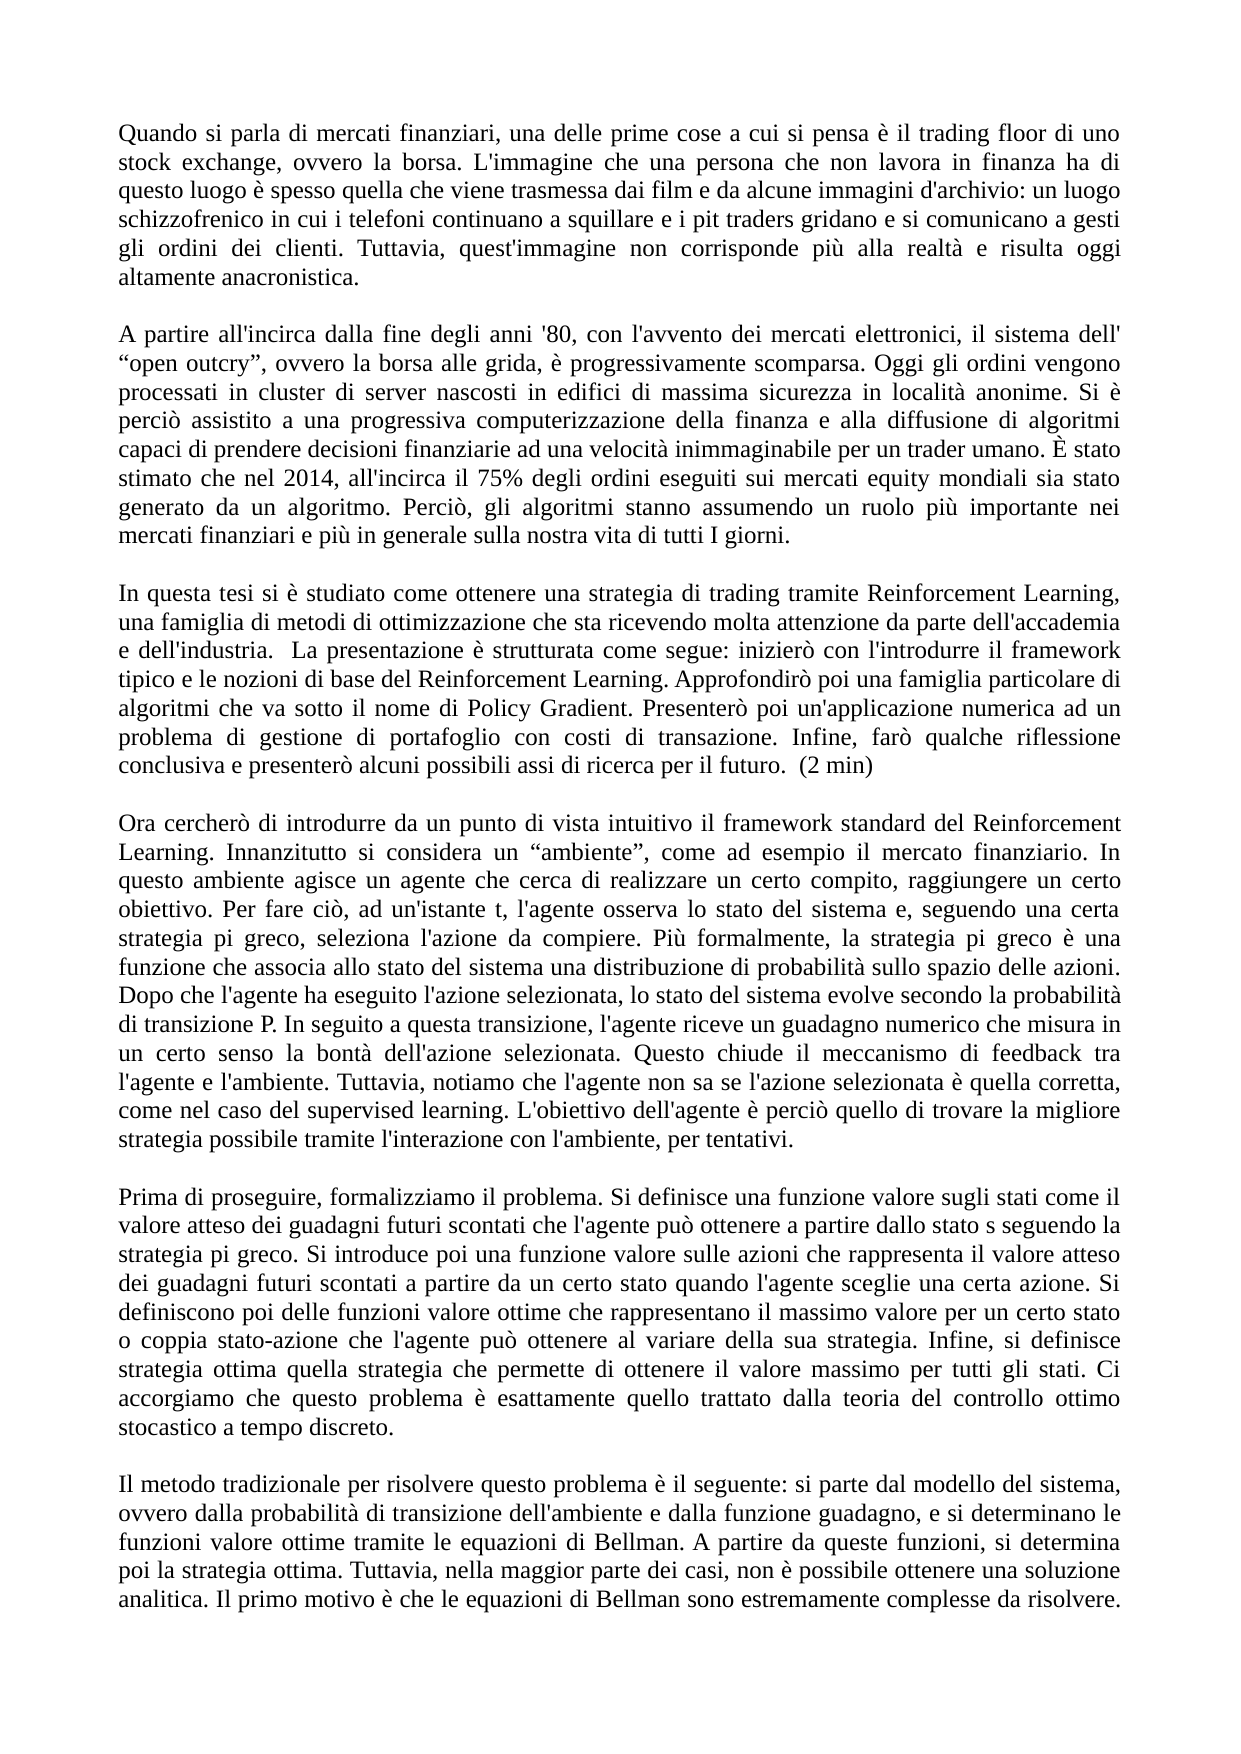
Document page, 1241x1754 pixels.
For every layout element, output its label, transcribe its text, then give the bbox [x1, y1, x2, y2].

text Prima di proseguire, formalizziamo il problema. Si definisce una funzione valore sugli stati come il valore atteso dei guadagni futuri scontati che l'agente può ottenere a partire dallo stato s seguendo la strategia pi greco. Si introduce poi una funzione valore sulle azioni che rappresenta il valore atteso dei guadagni futuri scontati a partire da un certo stato quando l'agente sceglie una certa azione. Si definiscono poi delle funzioni valore ottime che rappresentano il massimo valore per un certo stato o coppia stato-azione che l'agente può ottenere al variare della sua strategia. Infine, si definisce strategia ottima quella strategia che permette di ottenere il valore massimo per tutti gli stati. Ci accorgiamo che questo problema è esattamente quello trattato dalla teoria del controllo ottimo stocastico a tempo discreto. [118, 1182, 1122, 1441]
text Ora cercherò di introdurre da un punto di vista intuitivo il framework standard del Reinforcement Learning. Innanzitutto si considera un “ambiente”, come ad esempio il mercato finanziario. In questo ambiente agisce un agente che cerca di realizzare un certo compito, raggiungere un certo obiettivo. Per fare ciò, ad un'istante t, l'agente osserva lo stato del sistema e, seguendo una certa strategia pi greco, seleziona l'azione da compiere. Più formalmente, la strategia pi greco è una funzione che associa allo stato del sistema una distribuzione di probabilità sullo spazio delle azioni. Dopo che l'agente ha eseguito l'azione selezionata, lo stato del sistema evolve secondo la probabilità di transizione P. In seguito a questa transizione, l'agente riceve un guadagno numerico che misura in un certo senso la bontà dell'azione selezionata. Questo chiude il meccanismo di feedback tra l'agente e l'ambiente. Tuttavia, notiamo che l'agente non sa se l'azione selezionata è quella corretta, come nel caso del supervised learning. L'obiettivo dell'agente è perciò quello di trovare la migliore strategia possibile tramite l'interazione con l'ambiente, per tentativi. [118, 808, 1122, 1153]
text Quando si parla di mercati finanziari, una delle prime cose a cui si pensa è il trading floor di uno stock exchange, ovvero la borsa. L'immagine che una persona che non lavora in finanza ha di questo luogo è spesso quella che viene trasmessa dai film e da alcune immagini d'archivio: un luogo schizzofrenico in cui i telefoni continuano a squillare e i pit traders gridano e si comunicano a gesti gli ordini dei clienti. Tuttavia, quest'immagine non corrisponde più alla realtà e risulta oggi altamente anacronistica. [118, 118, 1122, 291]
text Il metodo tradizionale per risolvere questo problema è il seguente: si parte dal modello del sistema, ovvero dalla probabilità di transizione dell'ambiente e dalla funzione guadagno, e si determinano le funzioni valore ottime tramite le equazioni di Bellman. A partire da queste funzioni, si determina poi la strategia ottima. Tuttavia, nella maggior parte dei casi, non è possibile ottenere una soluzione analitica. Il primo motivo è che le equazioni di Bellman sono estremamente complesse da risolvere. [118, 1469, 1122, 1613]
text A partire all'incirca dalla fine degli anni '80, con l'avvento dei mercati elettronici, il sistema dell' “open outcry”, ovvero la borsa alle grida, è progressivamente scomparsa. Oggi gli ordini vengono processati in cluster di server nascosti in edifici di massima sicurezza in località anonime. Si è perciò assistito a una progressiva computerizzazione della finanza e alla diffusione di algoritmi capaci di prendere decisioni finanziarie ad una velocità inimmaginabile per un trader umano. È stato stimato che nel 2014, all'incirca il 75% degli ordini eseguiti sui mercati equity mondiali sia stato generato da un algoritmo. Perciò, gli algoritmi stanno assumendo un ruolo più importante nei mercati finanziari e più in generale sulla nostra vita di tutti I giorni. [118, 319, 1122, 549]
text In questa tesi si è studiato come ottenere una strategia di trading tramite Reinforcement Learning, una famiglia di metodi di ottimizzazione che sta ricevendo molta attenzione da parte dell'accademia e dell'industria. La presentazione è strutturata come segue: inizierò con l'introdurre il framework tipico e le nozioni di base del Reinforcement Learning. Approfondirò poi una famiglia particolare di algoritmi che va sotto il nome di Policy Gradient. Presenterò poi un'applicazione numerica ad un problema di gestione di portafoglio con costi di transazione. Infine, farò qualche riflessione conclusiva e presenterò alcuni possibili assi di ricerca per il futuro. (2 min) [118, 578, 1122, 779]
